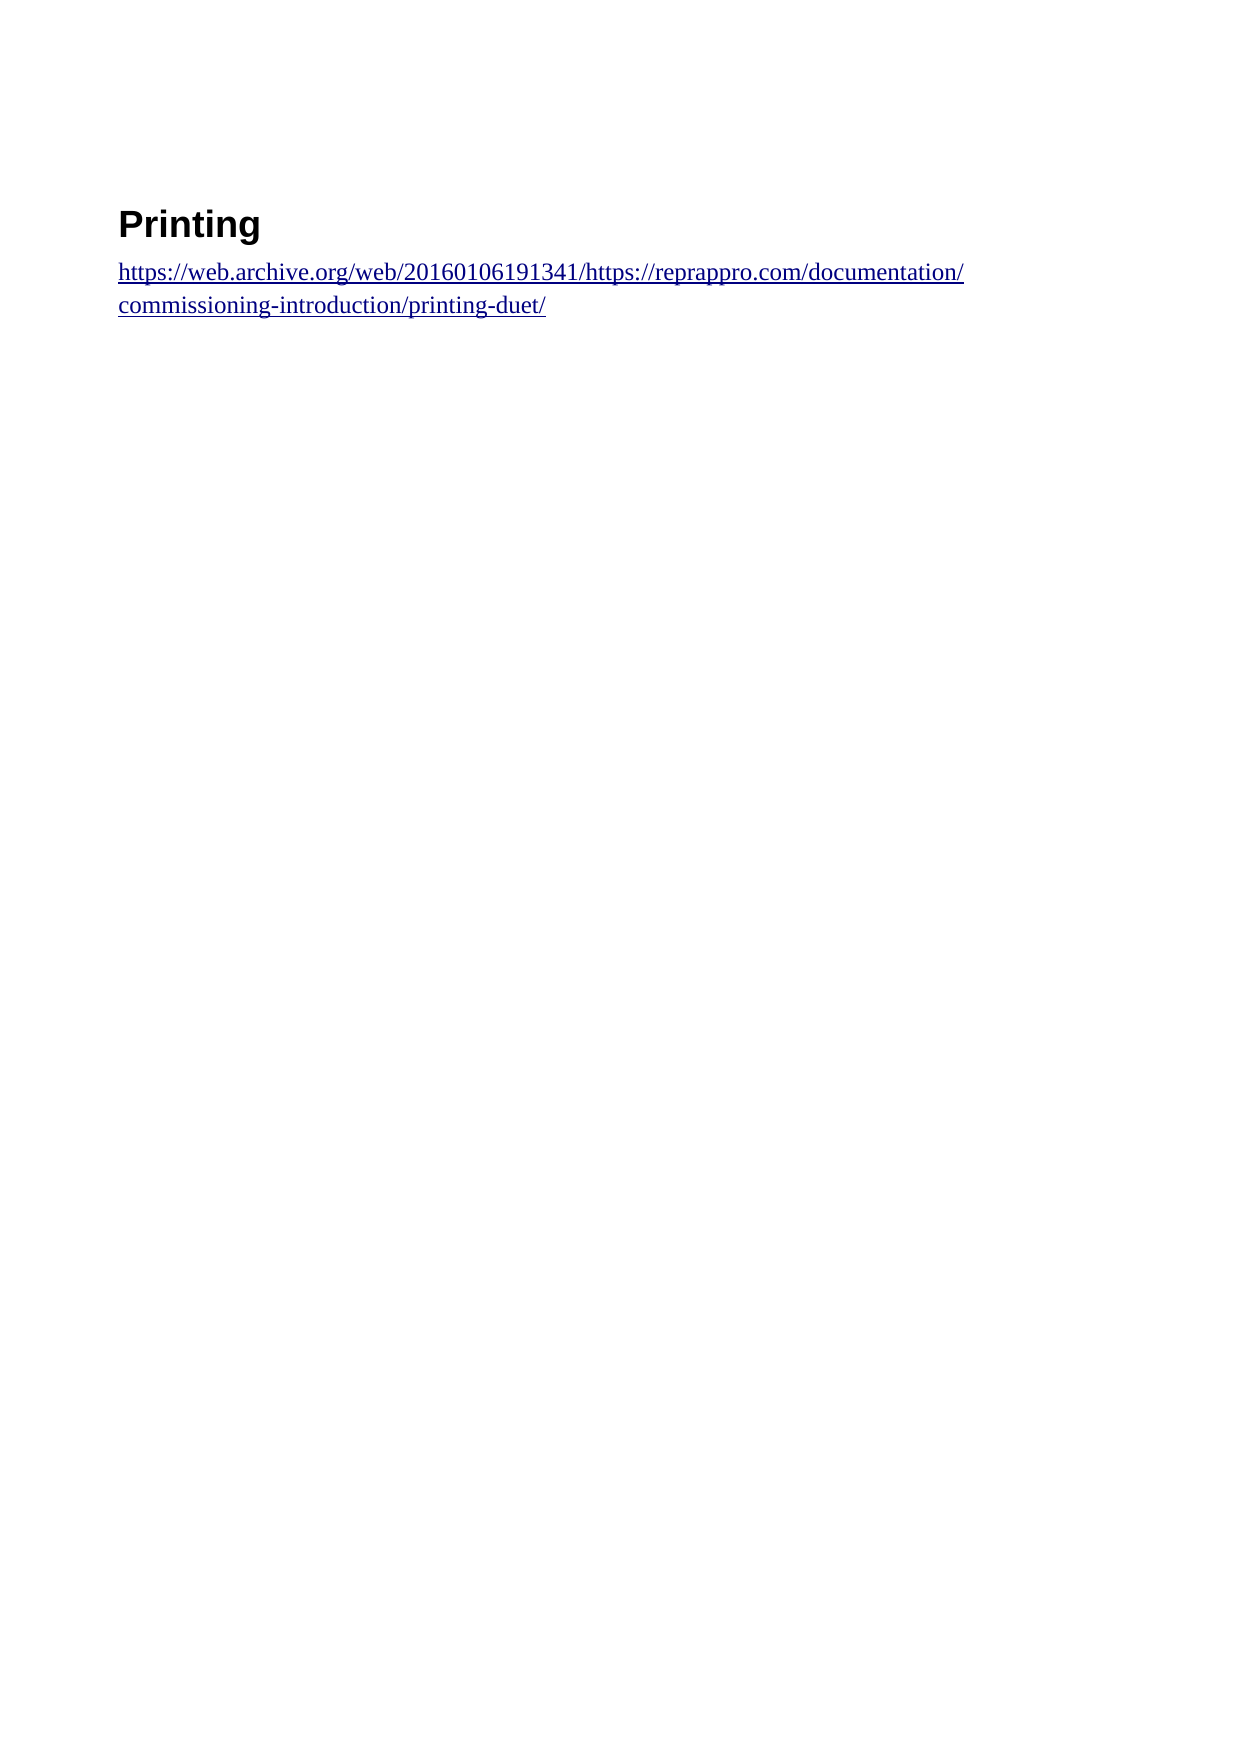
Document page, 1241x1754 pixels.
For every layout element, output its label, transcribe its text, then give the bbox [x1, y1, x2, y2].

subtitle Printing [118, 201, 1122, 245]
text https://web.archive.org/web/20160106191341/https://reprappro.com/documentation/commissioning-introduction/printing-duet/ [118, 257, 1122, 319]
